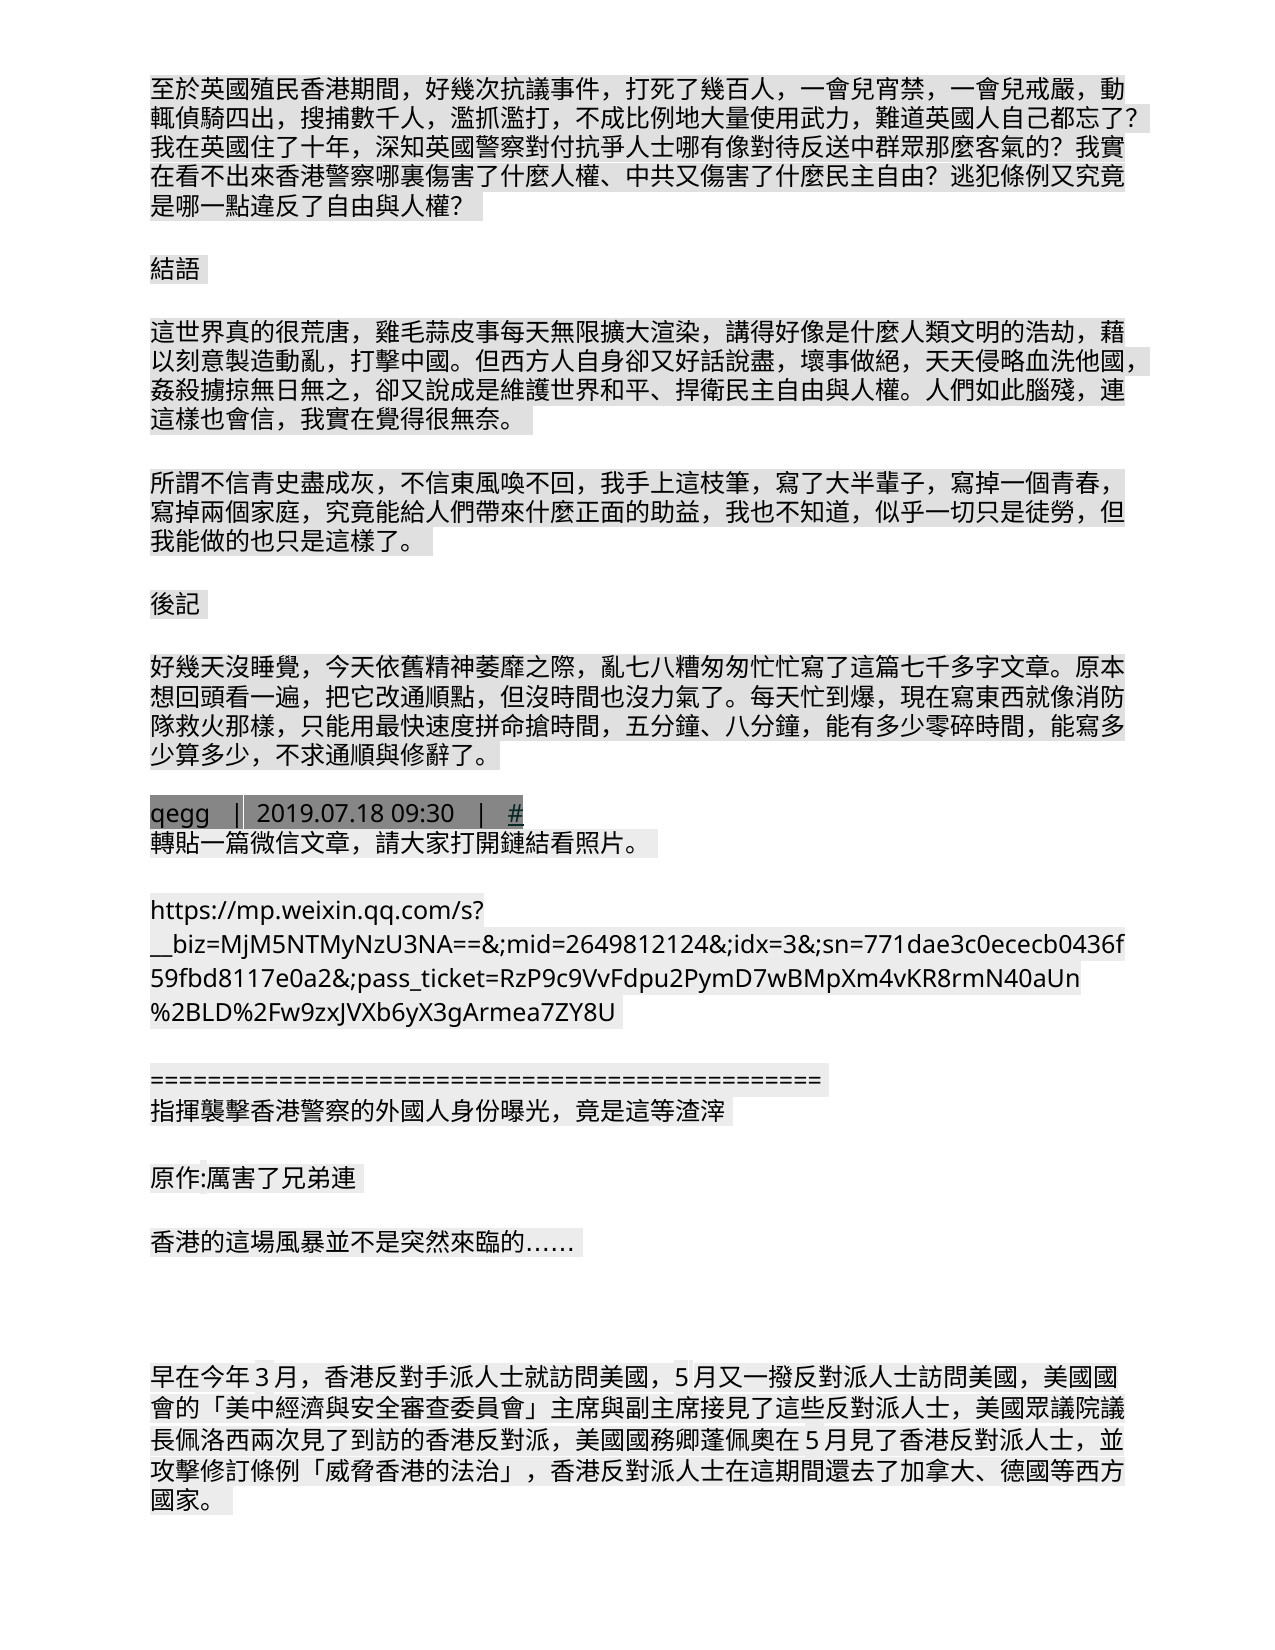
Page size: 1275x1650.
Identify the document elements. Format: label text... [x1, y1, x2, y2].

text qegg | 2019.07.18 09:30 | # [150, 795, 1125, 829]
text 轉貼一篇微信文章，請大家打開鏈結看照片。 https://mp.weixin.qq.com/s?__biz=MjM5NTMyNzU3NA==&;mid=2649812124&;idx=3&;sn=771dae3c0ececb0436f59fbd8117e0a2&;pass_ticket=RzP9c9VvFdpu2PymD7wBMpXm4vKR8rmN40aUn%2BLD%2Fw9zxJVXb6yX3gArmea7ZY8U =============================================== 指揮襲擊香港警察的外國人身份曝光，竟是這等渣滓 原作:厲害了兄弟連 香港的這場風暴並不是突然來臨的…… 早在今年3月，香港反對手派人士就訪問美國，5月又一撥反對派人士訪問美國，美國國會的「美中經濟與安全審查委員會」主席與副主席接見了這些反對派人士，美國眾議院議長佩洛西兩次見了到訪的香港反對派，美國國務卿蓬佩奧在5月見了香港反對派人士，並攻擊修訂條例「威脅香港的法治」，香港反對派人士在這期間還去了加拿大、德國等西方國家。 正是因為有這些國際勢力的公開支持和呼應，才使得香港別有用心的反對派人士一步一步將香港一次正常「修例」的司法行為引向了「暴亂」，越來越多不明真相的香港民眾被裹挾到了這一事件中，香港因而陷入了重大社會危機。 這次港獨民粹分子挑動香港暴動是直接與境外勢力相勾結，由美國中央情報局在暗中指揮，而台灣情報部門和台獨勢力也參與其中，兩股勢力再次合流聯手製造。 一夥外國人在組織、指揮著這些活動 多名穿黑T恤的金發外籍人士現場指點 在港獨暴動現場，有一名外國人在暴動現場培訓港獨分子，指揮他們對香港警察進行暴力襲擊，每一個見過視頻或照片的人都印象深刻。 而他在這次港毒暴行中，一直都起著組織、指揮並培訓的重要角色。香港愛國人士在尋找此「鬼」。 香港愛國人士發來消息，對這名鬼佬的真實身份進行了大揭底。 這名身材魁梧、強壯的外國人叫Brian Patrick Kern，是一名美國人。他目前的公開身份是香港國際學校的退休教師。自1990年起，Brian Patrick Kern就在很多國家裡開設所謂的「人權」課程，對該國學生進行親美洗腦，培訓該國學生遊行、示威，推行YAN色革命。 1989年他在土耳其教學，他的庫爾德學生與當地軍政府爆發戰爭，局勢動盪下，同年七月他離開土耳其，獲聘到中國內地大學任教。 愛生事的他於1990年6月在大學發起罷課，校方不予續約後，Brian到美國修讀博士學位，其後在挪威、印度、南蘇丹等地教書。 2009年時，他曾在中國擔任過大學的外語教師，可是他教授的主要內容卻是對中國學生進行相同的親美、反華的洗腦，教唆、組織學生罷課，被校方發現後解聘。離開中國內地後，當年起他的工作轉移到香港特區，來到漢基國際學校做英文教師。 可是他的主要工作不是教授英文，而是搞了一個一年制的所謂的「人權」課程，透過多達7個項目，對香港學生進行反華、親美的洗腦，灌輸妖魔化中國的內容，並向香港學生傳授如何遊行、示威。Brian曾是聯合世界書院紅十字挪威分校的受聘教師。 根據一份2004年該校辦的亞洲人權國際青年工作坊，項目負責導師之一便是Brian。特別是Brian Patrick Kern曾帶領香港學生組團到印度，去印度的西藏兒童村，該村由達賴喇嘛的妹妹Jetsun Pema經營，Brian安排學生與村內的藏獨組織成員見面。 2011年民陣遊行，時任漢基英文老師的Brian帶同數名學生遊行，並接受傳媒訪問發表反華論。一名參與Brian的「人權課」學生聲稱「特別關心中國的人權狀況」。 特別是，Brian Patrick Kern曾帶領香港學生組團到印度，學習藏毒。 Brian2009年前來港定居前，Brian曾在國際特赦組織的人權教育組工作四年，向十五個國家的學校提供課程。2009年移居香港後在漢基國際學校做英文教師時，根據校方資料，他在課餘搞了個一年制的所謂人權課程，透過七個項目向學生傳授如何組織請願及留守等示威技巧。2011年民陣遊行，時任漢基英文老師的Brian帶同數名學生遊行，並接受傳媒訪問發表反華論。一名參與Brian的人權課學生聲稱特別關心中國的人權狀況。 而Brian的系列活動，資金來自美富商索羅斯的「開放社會基金」。 另據媒體早先發現，在香港「佔中」搞手戴耀廷身後也有索羅斯的身影，他與索羅斯成立的「開放社會基金會」（Open Society Foundations）（下文簡稱「開放」）之間的關係千絲萬縷。 早在2015年，「開放」便活躍於戴耀廷現職的香港大學（簡稱「港大」）法律學院及曾任副主任的香港大學比較法與公法研究中心CCPL，「開放」資助的機構還屢次為戴耀廷出書； 「開放」還在香港舉辦攝影展，展出作品更是刻意激化香港與內地的矛盾。去年6月，DC LEAKS網站披露2500多份機密文件，主要涉及「開放」向全球幾百名政客提供資金，以策劃、贊助各地異見者或組織。據大公報查閱其中一份涉及2015年2月19至20日亞太區董事會的會議紀錄，東亞項目總監Thomas Kellogg在會議上提出，研究以接受「開放」資助的合作夥伴作為推動機制的可行性，並研究制定推動計畫，影響主要亞洲國家的外交政策，包括中國、印度、日本、印尼、新加坡，中國台灣地區也在其中。 為什麼Brian Patrick Kern會選擇香港漢基任教，我們不得不詳細介紹一下這所香港大名鼎鼎的富豪子弟學校，就讀的學生非富即貴。 首富李超人的第三代都就讀於此，我們的「馬爸爸」也曾將自己的孩子送入漢基就讀。 首富李嘉誠的長孫女李思德於1996年出生，曾就讀本港的漢基國際學校，在漢基的學生雜誌《校話》中，她曾以中文名「李思德」撰文，並擔任編委會委員及高級中文編輯。 因此，選擇在漢基學校對富貴上流社會的子女洗腦，Brian Patrick Kern可謂是用心險惡。 而這次港毒的暴行中，Brian Patrick Kern終於走向了前台，親自出馬培訓並指揮港毒分子，教授他們如何破壞法治、包圍並襲擊香港警察。 在現場的人群中，他公開用英文大叫「不要後退」，並親自給暴徒演示如何污辱、襲擊香港警察。 那麼，在這個世界上，哪個國家的哪個組織才會這麼幹呢？ 只有美國，臭名昭著的美國中央情報局：CIA。 所以，Brian Patrick Kern其實就是CIA的特工。這些場景，我們在美國好萊塢大片中見識的太多了，只不過這一次是活生生發生在眼前。 長期以來，香港不僅是全球三大金融中心之一，在中國對外開放戰略中具有特殊重要性，而且這裡還是全球各國競相佈局的情報中心，僅美國在香港領事館就派出了近1000人的工作人員，比派往很多國家大使館的工作人員還要多，其目的就是在香港這個「自由港」收集情報，並進行針對我天朝的顛覆活動，香港一直是全球情報機構激烈較量的主戰場。 那麼，這一次美國為何要如此積極地插手香港事務呢？究竟《逃犯條例》的修訂在哪裡戳中了美國的痛點呢？ 修訂前的《逃犯條例》使得各國情報組織機構以及情報販子可以在這裡方便地進行情報活動，而不用擔心因間諜罪等被引渡到已經與香港簽署引渡條約的20個不包括大陸、台灣、澳門在內的國家和地區。 但是，一旦逃犯條例修改，中情局或者台灣情報人員在香港從事危害中國國家安全的間諜活動，因為外交和國家安全事務香港特區政府無權處理，間諜就只能被移交給大陸受審，而美國是絕不可能允許此類事件發生的，正是這一點結結實實地踩在了美國人的痛腳之上。 而包括中國台灣地區、澳大利亞、英國等西方情報機構如果侵犯中國國家安全，那麼中方亦可經由香港實施抓捕並移交大陸審判，這將極大的震懾國際反華集團。 而《逃犯條例》修改中第二項則是改動《刑事事宜相互法律協助條例》，就是香港執法部門可以接受包括大陸在內其他國家、地區的要求，在香港開展搜查活動，凍結疑犯財產，把證據交供給提出要求的國家，用於他們的司法審判。 貿易戰看不見硝煙瀰漫，俯視之下卻是血流成河…… 國家安全重於泰山！ [150, 829, 1125, 1549]
text 卡韓政變 (120)：英國人的榮耀？ 陳真 2019. 07. 18. 前言 剛剛看到昨天台灣的各家媒體歡欣鼓舞地報導說，英國 "金融時報" 指出："國台辦直接控制台媒 (指中國時報)，吹捧特定候選人(指韓國瑜)。" 過去半年來，從美聯社到紐約時報，從CNN到金融時報，同時還包括無數的所謂智庫，西方主流傳聲筒一面倒地企圖以抹紅以及指控反民主反自由來妖魔化韓國瑜；從這樣一種前所未見的境外勢力紛紛 "公然" 介入島內選舉，你就可以明白這場選舉意味著什麼，意味著韓國瑜及韓流的出現超越了西方既有的掌控，意味著這不僅僅是一場島內選舉，更是中美或中西勢力的消長。 韓國瑜並不親中，他只是不仇中。但在島內氛圍及西方人眼裏，只要不仇中、不反華，就是敵人，簡單講就是這樣。 我實在很厭倦反覆批評什麼民主自由這類無恥低能的鳥話。這類鳥話謊言之齷齪如此明顯，難道你真的還看不出來？政治現實中，你似乎只能一直呼喚 "腦殘們" 醒一醒喔，然後不斷講些最基本的東西給他聽，就像在教幼兒園那樣。 2019.07.05. 我寫了底下這段話，我接著再多寫一些。 英國政府最近一再公開對祖國警告嗆聲說："不可對香港人不民主哦，否則我就不客氣了！" 講得好像英國人是香港人的守護神似的。我聽了，腦袋轟轟作響，真不敢相信我的眼睛。 先說結論 大家只要記得這個結論就行： 如果祖國對待香港人有任何不好或不民主、不自由之處，假若嚴重程度是 1，那麼，英國政府對待香港或西藏或印度等等等等的不民主與不自由乃至殘酷不人道，嚴重程度就是1000000000000....趨近於無限。 為何趨近於無限呢？因為一般狀況下之所謂不民主、不自由，總是還把對方當成是一個跟自己一樣的人類，但是英國人卻不是這樣想；他在血統上把人種分高低，白人至上，特別是英國人更是至高無上，而其他有色人種則是所謂 "未開化的野蠻人"，甚至只是一種介於人和猿猴之間的動物。 極端狀況下，英國人甚至認為自己是神，而華人、印度人與西藏人等等所謂有色人種，則是一種必須在當 "牠們" 看到神 (即英國人或西方人) 出現時只准在地上爬、而且可以被任意毆打與羞辱的 "動物"。 神與 "動物" 自然是完全無法相提並論的兩種位階。神難道會覺得自己侵犯了人權或哪裏做得不民主不自由嗎？當然不會。神只會覺得不管自己怎麼做都是對的，神聖的，偉大的，慈悲的。 我並沒有誇大，事實就是如此，至少不久之前的過去仍是如此。如果說過去和現在稍微有所改變與收斂，那也不是因為在心態上英國人痛改了前非、認清了自己的醜陋，而只是因為在現實力量上再也無法把別人當成低等生物那樣任意屠殺與虐待。不過，雖然傷人力有未逮，但西方人心態上依舊自覺高人一等，只是不敢再像過去那樣公開說自己是神，或說自己是高貴人種。 花園裏的一場大屠殺 英國人把自己當神有很多例子可循。比方說，各位看過 "甘地" 這部電影吧，裏頭提到一場大屠殺，電影演得很含蓄，輕描淡寫，事實上卻極為血腥而毫無人性。那是英國殖民印度時發生在 Jallianwala Bagh (札連瓦拉花園) 的一場殺戮，史稱 Amritsar Massacre (阿姆利則大屠殺)。 那是一個和平集會，抗議原因是英國通過一項法案叫做 Rowlatt Act (羅拉特法案)；根據該法案，英國官方有權逮捕任何可疑的印度人，並且無須任何審判與罪名，也不用通知家屬，便可直接囚禁入獄兩年。參加這項抗議的人其實並不多，主要是當天剛好也是錫克教的一個傳統宗教節慶日，參加慶典的人很多，有些婦女小孩也都興高采烈來到公園參加慶典；兩個完全不同的活動，恰好在同一地點舉行。 英國向來禁止印度人集會。別說什麼民主，英國人根本不把你當人看。於是，英國派駐印度的 "軍事總司令" 戴爾將軍 (Reginald Dyer) ，馬上就帶領軍隊前來大開殺戒，而且是毫無預警地開火。不但毫無預警，而且屠殺之前竟然還先把花園廣場的主要出口堵住，讓群眾根本無處可逃，旋即展開大屠殺。根據調查報告記載，從戴爾將軍帶隊抵達現場到全面開火屠殺，竟然短短不到30秒鐘。 而且，就如電影所說，打光了一千多發子彈之後才停止，前後殺了十分鐘，估計殺死近千人，幾乎等於是一顆子彈一條人命，存心就是要你的命，完全不把你當人看；而且，就像人們所說的 "朝著水桶射魚" (shooting fish in a barrel)，先把群眾關在一個密閉空間中，然後好整以暇地逐一瞄準，射擊取樂。 我在其它一些文章中也曾提過，美國侵略伊拉克和阿富汗，美軍幾次涉及數千人的大屠殺，也是採用這樣一種 "朝著水桶射魚" 的模式。射完之後，不管死的活的，用推土機就地集體掩埋，形成一個個亂葬崗與萬人塚。 話說當公園的主要出口被堵住後，群眾就往其它四個十分狹窄的對外通道逃命，群眾擠成一團，戴爾將軍竟當場要求士兵瞄準那些擠在出口處企圖逃走的人；不拘男女老幼，一概射殺。 這園區裏頭有一口井： https://bit.ly/2XWuS6C 屠殺當下，群眾無路可逃，為了躲避子彈，就拼命往井裏頭跳，溺死了很多人，事後清出了一百二十多具屍體。 戴爾將軍屠殺完畢後便帶隊離去，並隨即發布宵禁命令，不准民眾協助就醫，任由無數傷者留在現場痛苦地死去，其中包括婦女與小孩。 這裏有一些相關畫作： https://bit.ly/30CzRLw https://nyti.ms/2V4q0jk 事後，引起印度人極大反彈，印度各地紛紛傳出抗議事件，甘地也因此躍上政治舞台，帶領印度人反抗英國統治。英國政府一方面動用飛機槍炮繼續血腥鎮壓，一方面假裝究責，成立所謂調查小組（Disorders Inquiry Committee）。因為調查小組主席叫做亨特，俗稱為「亨特委員會」（Hunter Commission），留下許多答辯記錄。 相關文件顯示，戴爾絲毫不認為自己有錯，甚至表明自己只是動用了 "最小的武力"。英國上議院公開表揚他是個英雄，戴爾將軍的駐印度首長 Michael O'Dwyer 也稱讚這次屠殺是一次 "正確的行動"，一般英國老百姓及許多英國名人更是把他視為英國之光，認為他 "捍衛了英國人的榮耀"。 聽起來很荒謬，但我沒瞎掰，我所講的每一句話都有各種來源的根據，相關文獻資料與書籍非常多。比方說，去年 (2018年) 剛出版的一本書 "India in the 21st Century: What Everyone Needs to Know"，還有一本2015年版的 "劍橋系列叢書"，關於帝國主義與後殖民研究" 之 "Subverting Empire: Deviance and Disorder in the British Colonial World"，裏頭就有許多相關資料： https://urlzs.com/s2ER9 更令人髮指的是：戴爾將軍的答辯錄裏頭如此記載：當調查小組詢問戴爾為何要堵住出口然後再進行屠殺時，戴爾回答說："那是因為我的這項軍事行動並不是要驅散群眾集會，而是為了給不遵守集會禁令的印度人一點懲罰"；好讓他們學會服從與尊敬，服從英國法律，尊敬尊貴的英國男女。 有些資料寫說戴爾將軍是用機槍掃射群眾，其實不對，是用步槍，不是機關槍；倘若用的是機關槍，恐怕就不只死一千人，因為當天主要都是來參加宗教節慶的民眾，包括一些婦女和小孩，大約有兩萬人在現場。但是，戴爾之所以沒有用機關槍掃射，並不是因為他很慈悲 (他確實覺得自己很慈悲，因為殺太少了)，而是因為那天他派來了幾輛佈署機關槍的軍車，準備大開殺戒，卻因車子體積太大，開不進去，於是只好臨時改由幾十名士兵攜帶步槍進場屠殺，直到把所有子彈全部打光才罷手。 甘地是個言語溫和的人，但他卻經常用 "惡魔" 一詞來形容英國人的心態與作為。 英國人的榮耀 問題是：為何如此慘絕人寰泯滅人性的一場大屠殺，現場指揮屠殺的軍事將領，卻成為英國人所推崇的 "國家英雄"、說他 "捍衛了英國人的榮耀"？倫敦大學歷史系教授 Kim Wagner 寫的一篇書評或許回答了這個問題： https://reviews.history.ac.uk/review/1224 這篇書評，針對倫敦大學國防研究系教授 Nick Lloyd 在2011年出版的一本新書 "The Amritsar Massacre: The Untold Story of One Fateful Day"。如 Wanger 所說，這書重新定義了這場大屠殺，把責任推給被屠殺的印度民眾，指稱他們一旦來到集會現場便是一種違反集會禁令的犯罪行為，並且懷著一種不願服從英國統治的犯罪心態。在該書作者的描述中，凡是反抗英國統治者無非就等同於罪犯，因此罪有應得。作者並稱頌戒嚴令的頒布旨在教導印度人明白 "忠誠與榮耀" 的重要性，並指稱據以任意逮捕印度人、無罪囚禁可長達兩年的羅拉特法案，乃是為了保護印度人，而印度人卻對此不知感恩云云。 Wanger教授以 "白種人的負擔" 來形容這樣一種唯我獨尊的種族優越感及帝國主義心態。簡單說就是白種人好辛苦好高貴哦，每天到處姦殺擄掠、擴張帝國版圖，為的就是要幫助有色人種這些低等生物，結果反而還被責怪，甚至因此害戴爾將軍被迫提早退休，真是很無辜，於是當然就會被西方同胞們視為 "國家英雄"，因為他 "捍衛了英國人的榮耀"。 2013年2月，英國首相卡麥隆造訪慘案現場，表達遺憾。今年四月，英國首相梅伊對此一屠殺事件發表了一篇又是 "感到遺憾" 的官方聲明，但英國官方至今始終拒絕道歉。 爬行命令 另外，必須一提的是：阿姆利則大屠殺發生的前兩天，還發生了另一個事件。有位英國女傳教士當街無故遭到一群印度人的毆打與騷擾，後來被另一群印度人救出來。戴爾將軍知道此事後，就簽署了一道命令，也就是惡名昭彰的 "爬行命令" (crawling order)，規定每個印度人在通過這位英國女傳教士被毆打的街道時，必須五體投地像昆蟲那樣緩緩爬行，雙手雙膝和腹部都必須接觸地面，磕頭跪爬。 這是收藏在倫敦 "陸軍博物館" 的一張當年 "爬行命令" 的現場檔案照片： https://bit.ly/2JT7GBk 面對調查小組成員的質問，戴爾將軍說： "印度人在他們的神面前，總是把臉貼在地上，跪地爬行。我想讓他們知道，任何一位英國女士，就如同印度教的神明一樣神聖，因此，印度人當然也必須在她的面前爬行。" 調查員接著問，"可是，人們每天都得經過那條街去市場買菜、購物啊"，意思是說，你怎麼可以叫印度人每天這樣爬進爬出呢？戴爾將軍回答說： "如果他們是人，怎麼會 (面對神明時) 把臉貼在地上這樣爬？他們住在一整排相連的平頂房子裏，像人類一樣在屋頂走路。" 我覺得這回答有點怪，聽不太懂，於是剛剛請教了英國史專家李教授，學姊一開始以為我是在講 "寄生上流"，後來說： "英國在十九世紀就充滿了富人住上層、窮人則地底求生的這種意象的文學或文化論述，H. G. Wells 的 'The Time Machine' 就是這樣。H. G. Wells 的父母是工人階級，住的就是像電影 '寄生上流' 一樣的地下室，每天從通氣窗看著地面上的人穿著靴子走來走去。我都懷疑這電影是熟悉英國文學的人所編劇。" 聽完學姊的解釋，我想，戴爾將軍的意思似乎是說：印度人不是人，他們只是一種應該在地上爬的動物，但他們有時候卻跑到地面上來，學人類那樣走路。 戴爾將軍另外還簽署了其它一些荒唐的法令，比方說授權英國警察可以逕行公開鞭打印度人而不需要任何理由。 罄竹難書 也許有人會說，戴爾只是一個奇葩特例。事實不然。戴爾反映的是西方人幾百年來的普遍心態，而非特例。當然，戴爾的罪行，如果跟當時的英國首相邱吉爾之反人道戰爭罪行及種族歧視之荒唐作為相比，那真是完全沒法比了。比方說，早在希特勒之前，邱吉爾就鼓吹戰爭必須優先屠殺小孩和婦女，必須先轟炸平民社區再炸軍事設施，甚至鼓吹用毒氣把野蠻人即有色人種全殺光。他在擔任英國首相時，在日記裏頭這麼寫的： "I cannot understand this squeamishness about the use of gas....I am strongly in favour of using poisoned gas against uncivilised tribes," (我始終不明白，使用毒氣有什麼好大驚小怪？...我強烈主張用毒氣來對付那些未開化的野蠻人。) 邱吉爾還把人種排高低，信仰基督教的白人至高無上，贏過信仰天主教的白人，至於其它有色人種也有排名，印度人似乎還比亞洲人高一級，而非洲人則墊後。邱吉爾曾經對巴勒斯坦皇家委員會 ( Palestine Royal Commission) 悍然表示，他從不覺得美國或澳洲白人殺害印第安人或黑人等等等有什麼不對。他說，這只是讓高級優秀人種做他該做的事，如此而已。(原文是這樣說的： "I do not admit for instance, that a great wrong has been done to the Red Indians of America or the black people of Australia. I do not admit that a wrong has been done to these people by the fact that a stronger race, a higher-grade race, a more worldly wise race to put it that way, has come in and taken their place.") 1943年，印度發生饑荒，當時仍是英國殖民地，邱吉爾不但不賑災，反而把更多糧食送走，拿去做為英軍儲糧，導致三百萬人餓死。邱吉爾不但不覺得這樣做很沒有人性，反而怪罪印度人生太多小孩，嘲笑印度人 "像兔子那樣很會生" ("breed like rabbits")。 我可以繼續一直寫下去，寫來滿紙污穢，罄竹難書，根本寫不完。 人們爭相當漢奸 各位知道我對新疆的所謂 "再教育營" 是相當不滿的，因為，我認為在政策執行上應該更文明點。中共高層很好，在我看來是一個跡近完美的政府，但大陸地方政府卻良莠不齊，甚至相當野蠻。但是，當我看到西方各國不斷拿新疆這事大作文章時，我就無言了。x它媽的這能比嗎？中共如果有什麼地方沒做好，跟西方人的血腥殘暴能比嗎？就如同我這文章開頭所說，那不僅僅是1跟100000000....的差別，更是1和無限之落差。 然而，血腥殘暴的一方，卻居然每天扮演可愛的民主小天使，扮演自由的守護神，每天指控相對十分良善而且對世界和平與人類福祉做出巨大貢獻的一方。任何人，除非腦子進水，要不就是良心被狗吃了，否則他怎麼可能會在一善一惡落差如此巨大的狀況下，卻選擇了邪惡的一方？更令人難以原諒的是居然當起漢奸，為了私利，幫助敵人來傷害自己的同胞。 英國國家廣播電台(BBC) 報導，過去香港的所謂 "佔中" 或什麼 "雨傘革命"，並不是單純的民間即興事件，而是由西方境外勢力協助策畫長達兩年的反中行動。這次的 "反送中" 當然也一樣，每個事件其實都是由CIA一手主導。我通常不太想引用這類報導，因為往往太過於輕描淡寫，講得好像只是一種 "協助" 或 "幫忙訓練" 如何製造動亂以打擊中國。但事實上，這不是什麼協助，而是一手策畫，而且不是一朝一夕，而是幾十年來的情治滲透與把持，把香港當成西方殖民地，如入無人之境，儼然另一個政府。 台灣當然就更不用說了，阿扁已經說得夠清楚。他說，台灣真正的統治者是 "美國在台軍政府"；所謂總統，只是聽命辦事，是一種執行角色，連美國在台協會 (AIT) 的一個小官員都比不上。這也是為什麼阿扁當時聘請律師到美國打越洋官司的原因，藉以申訴自己無罪，訴說自己只是聽命行事，甚至說台灣的法律無法適用在他身上，因為他做為總統，只是美國在台軍政府的一個執行者，要求美國法院立即撤銷台灣法律的判決，還他自由云云。 阿扁頭腦很清楚，句句都講到重點，而這才是島內政治的基本事實架構。香港不至於如此荒唐，但也好不了多少。 看西方媒體每天講那些什麼民主自由的鳥話，實在很煩。英國殖民香港幾時給過香港人什麼民主選舉或集會結社的自由？零！一點也沒有，完全就是殖民統治。但是，當中共在香港開放實施特首選舉時，所謂 "佔中" 所炒作的理由卻是說中央立法不公，介入香港選舉云云。這種睜眼瞎話，真是有夠它媽的無恥。 這回 "反送中" 也一樣，天底下有這種事嗎？西方國家可以引渡香港罪犯，但是中國中央政府卻居然不能引渡自己領土上的罪犯？那就好像說劍橋市民跑到倫敦犯了滔天大罪之後，又逃回劍橋，然後就不用接受英國政府的法律制裁了，大大方方在劍橋逍遙法外。就算要引渡，也只能引渡到英國以外的國家，絕不能送回倫敦，否則就是反人權反民主，必須發動 "反送英" 抗爭。 至於英國殖民香港期間，好幾次抗議事件，打死了幾百人，一會兒宵禁，一會兒戒嚴，動輒偵騎四出，搜捕數千人，濫抓濫打，不成比例地大量使用武力，難道英國人自己都忘了？我在英國住了十年，深知英國警察對付抗爭人士哪有像對待反送中群眾那麼客氣的？我實在看不出來香港警察哪裏傷害了什麼人權、中共又傷害了什麼民主自由？逃犯條例又究竟是哪一點違反了自由與人權？ 結語 這世界真的很荒唐，雞毛蒜皮事每天無限擴大渲染，講得好像是什麼人類文明的浩劫，藉以刻意製造動亂，打擊中國。但西方人自身卻又好話說盡，壞事做絕，天天侵略血洗他國，姦殺擄掠無日無之，卻又說成是維護世界和平、捍衛民主自由與人權。人們如此腦殘，連這樣也會信，我實在覺得很無奈。 所謂不信青史盡成灰，不信東風喚不回，我手上這枝筆，寫了大半輩子，寫掉一個青春，寫掉兩個家庭，究竟能給人們帶來什麼正面的助益，我也不知道，似乎一切只是徒勞，但我能做的也只是這樣了。 後記 好幾天沒睡覺，今天依舊精神萎靡之際，亂七八糟匆匆忙忙寫了這篇七千多字文章。原本想回頭看一遍，把它改通順點，但沒時間也沒力氣了。每天忙到爆，現在寫東西就像消防隊救火那樣，只能用最快速度拼命搶時間，五分鐘、八分鐘，能有多少零碎時間，能寫多少算多少，不求通順與修辭了。 [150, 75, 1125, 770]
